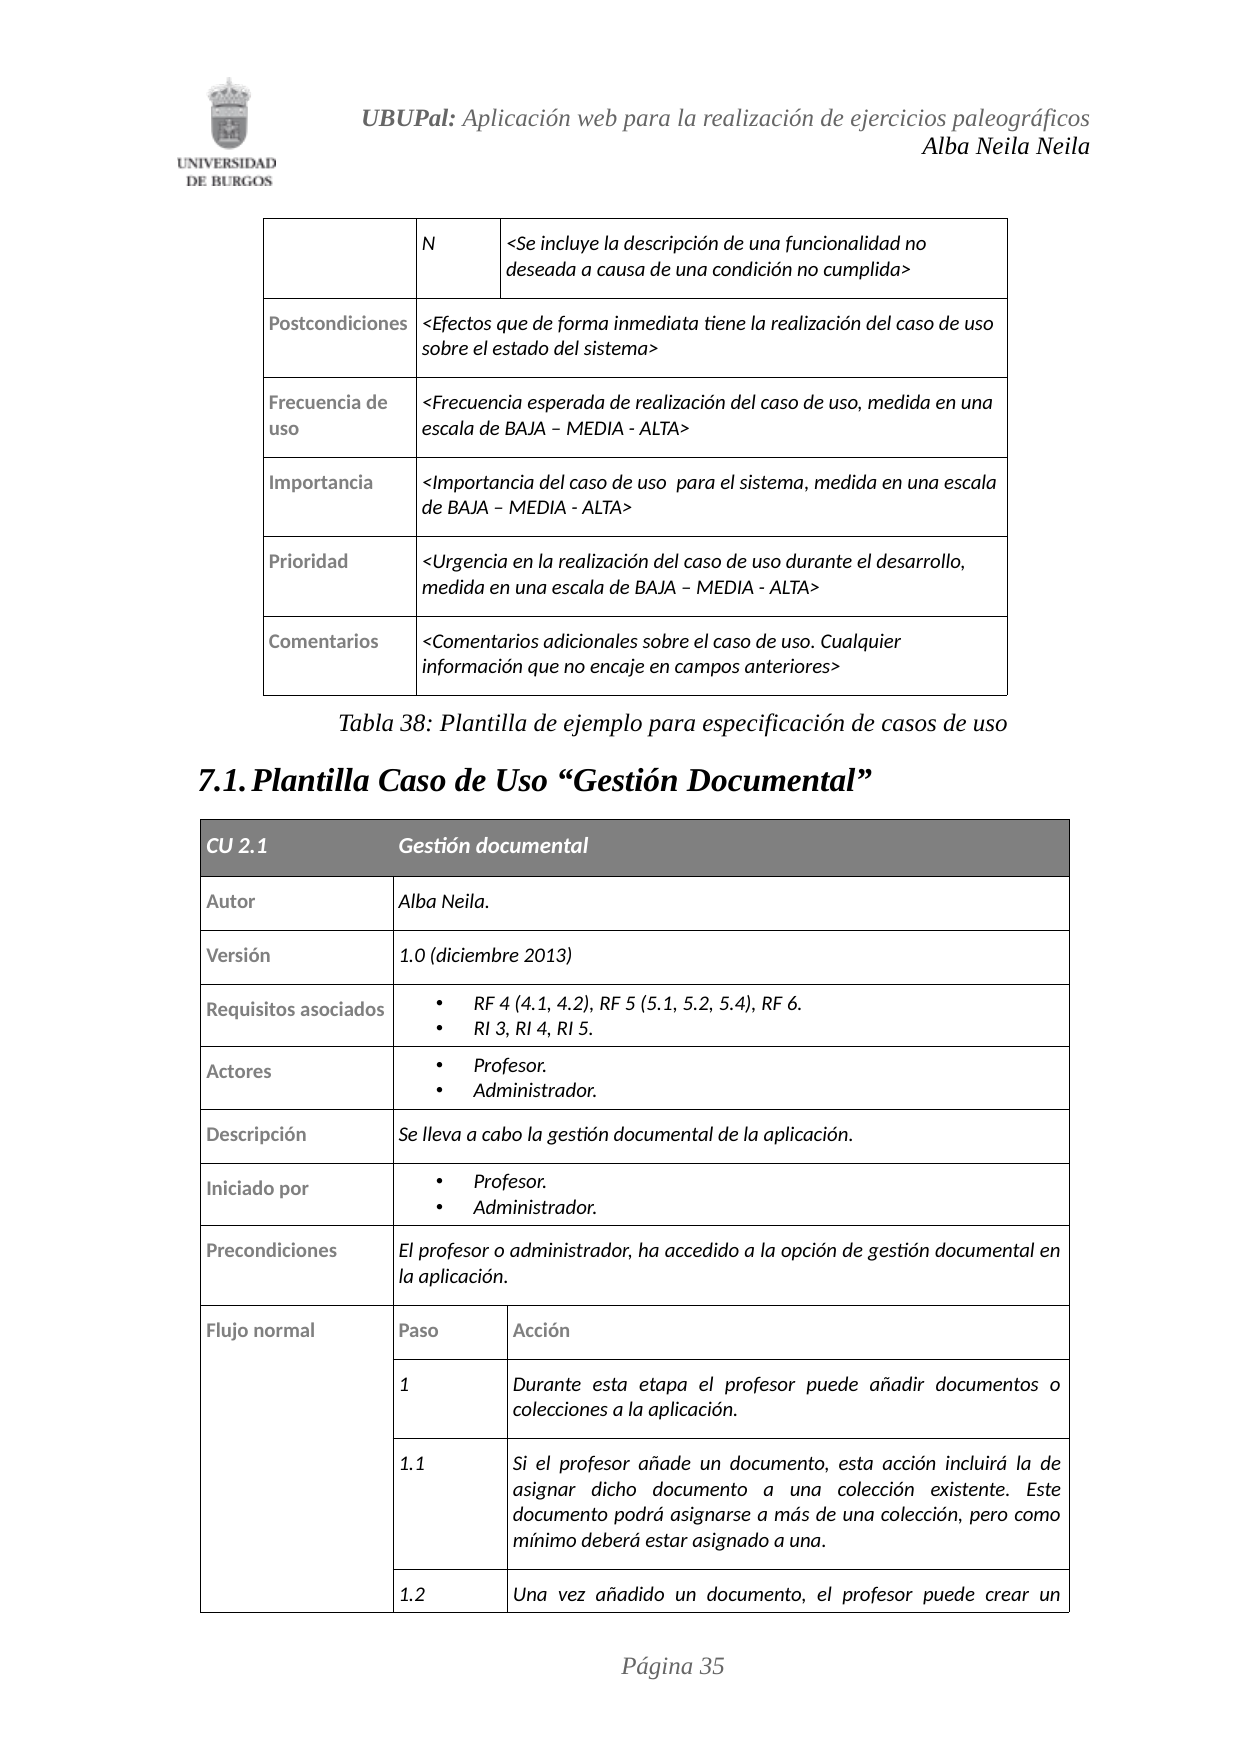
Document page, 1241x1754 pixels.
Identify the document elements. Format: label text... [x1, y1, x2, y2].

table_cell <Efectos que de forma inmediata tiene la realización del caso de uso sobre el estado del sistema> [417, 299, 1007, 377]
table_cell [264, 219, 416, 298]
table_cell 1.0 (diciembre 2013) [394, 931, 1069, 984]
table_cell Postcondiciones [264, 299, 416, 377]
table_cell Comentarios [264, 617, 416, 695]
table_cell Descripción [201, 1110, 393, 1163]
table_cell RF 4 (4.1, 4.2), RF 5 (5.1, 5.2, 5.4), RF 6. RI 3, RI 4, RI 5. [394, 985, 1069, 1046]
table_cell Prioridad [264, 537, 416, 616]
table_cell El profesor o administrador, ha accedido a la opción de gestión documental en la aplicación. [394, 1226, 1069, 1305]
picture [177, 77, 276, 186]
table_cell Durante esta etapa el profesor puede añadir documentos o colecciones a la aplicación. [508, 1360, 1069, 1438]
table_cell <Comentarios adicionales sobre el caso de uso. Cualquier información que no encaje en campos anteriores> [417, 617, 1007, 695]
table_cell Paso [394, 1306, 507, 1359]
table_cell Importancia [264, 458, 416, 536]
table_cell Requisitos asociados [201, 985, 393, 1046]
table_cell <Urgencia en la realización del caso de uso durante el desarrollo, medida en una escala de BAJA – MEDIA - ALTA> [417, 537, 1007, 616]
table_cell Se lleva a cabo la gestión documental de la aplicación. [394, 1110, 1069, 1163]
table_cell Acción [508, 1306, 1069, 1359]
table_cell 1 [394, 1360, 507, 1438]
table_header CU 2.1 [201, 820, 393, 876]
table_cell Autor [201, 877, 393, 930]
table_cell Flujo normal [201, 1306, 393, 1612]
table_cell Actores [201, 1047, 393, 1109]
table_cell Iniciado por [201, 1164, 393, 1225]
table_cell Profesor. Administrador. [394, 1047, 1069, 1109]
table_cell Alba Neila. [394, 877, 1069, 930]
table_cell Una vez añadido un documento, el profesor puede crear un [508, 1570, 1069, 1612]
table_cell 1.2 [394, 1570, 507, 1612]
table_cell Si el profesor añade un documento, esta acción incluirá la de asignar dicho documento a una colección existente. Este documento podrá asignarse a más de una colección, pero como mínimo deberá estar asignado a una. [508, 1439, 1069, 1568]
table_cell N [417, 219, 500, 298]
subtitle Plantilla Caso de Uso “Gestión Documental” [189, 760, 1092, 798]
table_cell Versión [201, 931, 393, 984]
table_cell Frecuencia de uso [264, 378, 416, 457]
table_header Gestión documental [393, 820, 1069, 876]
table_cell Profesor. Administrador. [394, 1164, 1069, 1225]
table_cell <Importancia del caso de uso para el sistema, medida en una escala de BAJA – MEDIA - ALTA> [417, 458, 1007, 536]
table_cell <Se incluye la descripción de una funcionalidad no deseada a causa de una condición no cumplida> [501, 219, 1007, 298]
table_cell Precondiciones [201, 1226, 393, 1305]
text Tabla : Plantilla de ejemplo para especificación de casos de uso [255, 708, 1092, 737]
table_cell 1.1 [394, 1439, 507, 1568]
table_cell <Frecuencia esperada de realización del caso de uso, medida en una escala de BAJA – MEDIA - ALTA> [417, 378, 1007, 457]
